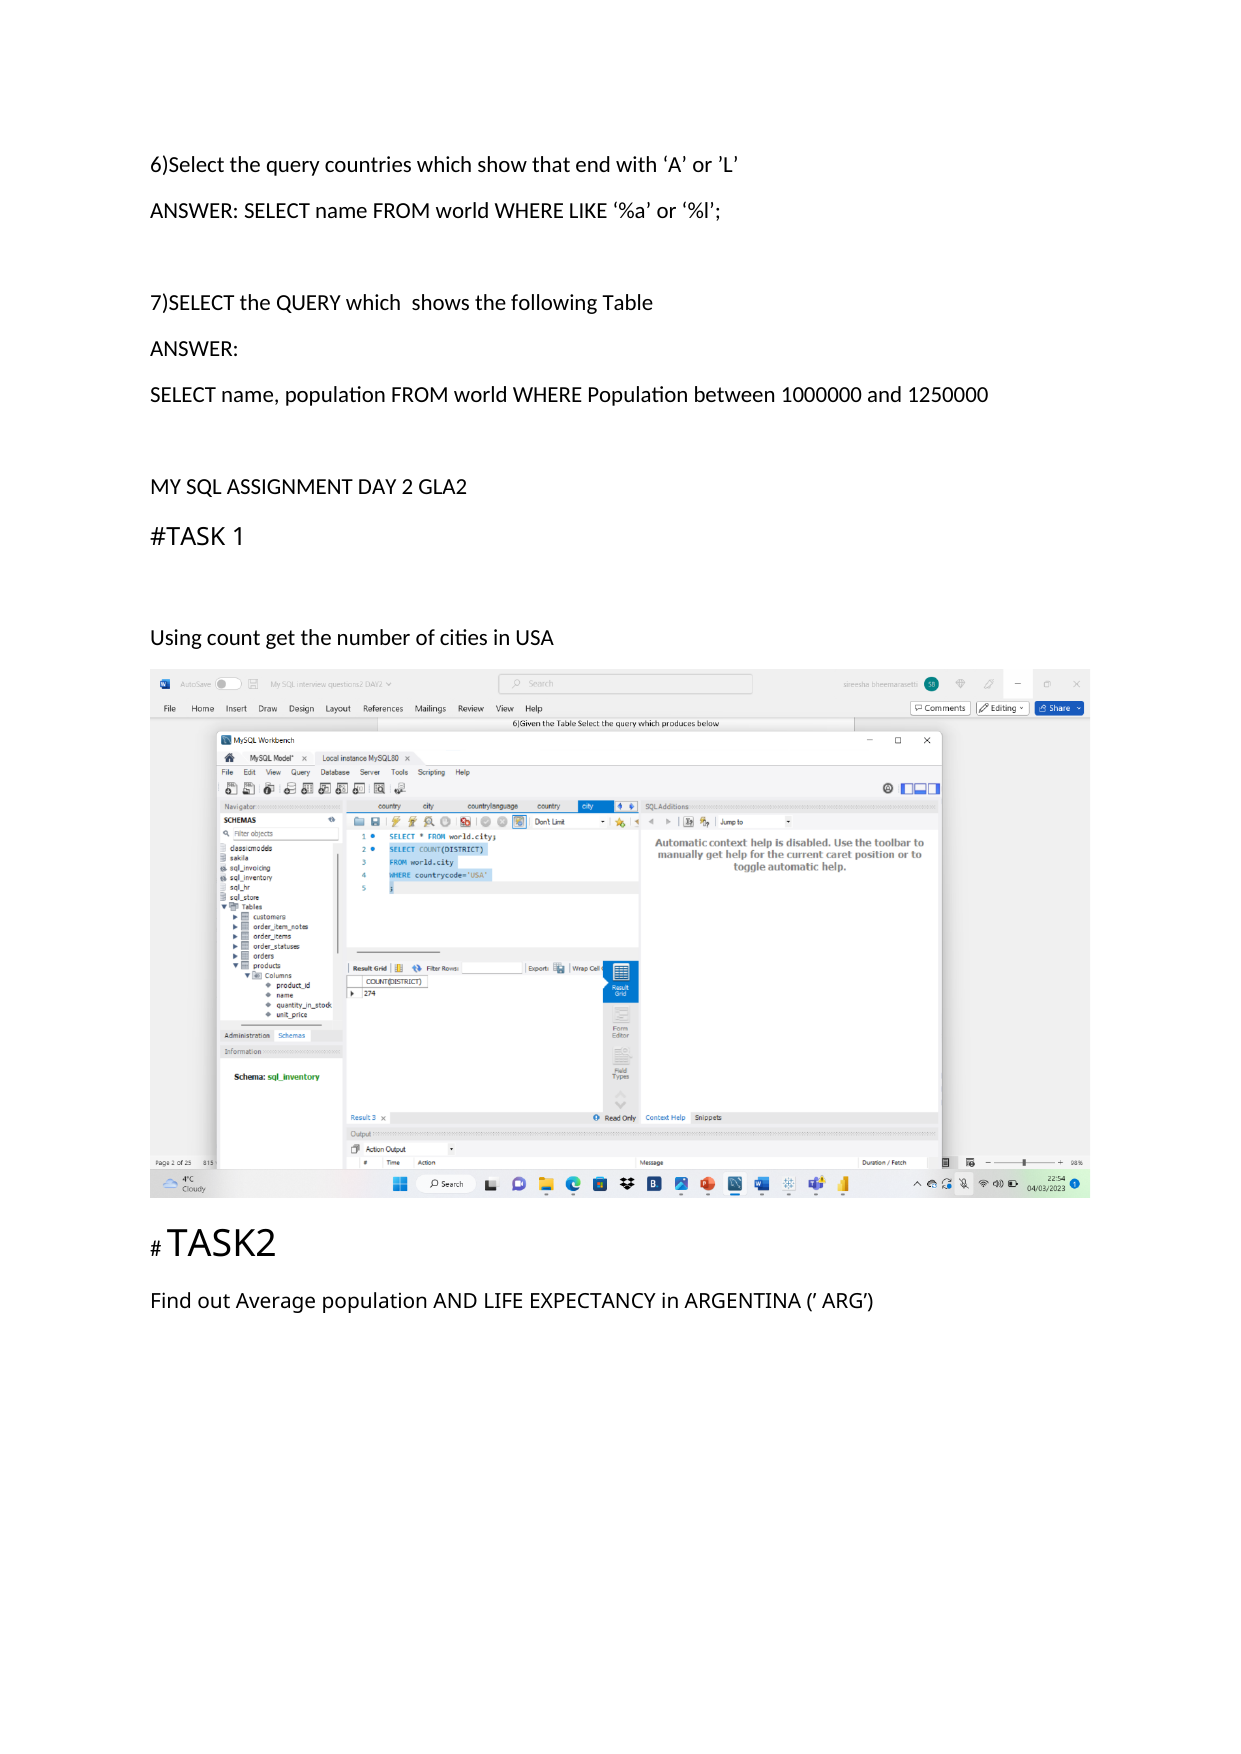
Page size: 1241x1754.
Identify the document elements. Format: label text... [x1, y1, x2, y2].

text SELECT name, population FROM world WHERE Population between 1000000 and 1250000 [150, 380, 1090, 408]
text MY SQL ASSIGNMENT DAY 2 GLA2 [150, 472, 1090, 500]
text Using count get the number of cities in USA [150, 623, 1090, 651]
text ANSWER: SELECT name FROM world WHERE LIKE ‘%a’ or ‘%l’; [150, 196, 1090, 224]
text # TASK2 [150, 1216, 1090, 1267]
text Find out Average population AND LIFE EXPECTANCY in ARGENTINA (’ ARG’) [150, 1286, 1090, 1315]
text #TASK 1 [150, 518, 1090, 552]
text 6)Select the query countries which show that end with ‘A’ or ’L’ [150, 150, 1090, 178]
text 7)SELECT the QUERY which shows the following Table [150, 288, 1090, 316]
text ANSWER: [150, 334, 1090, 362]
